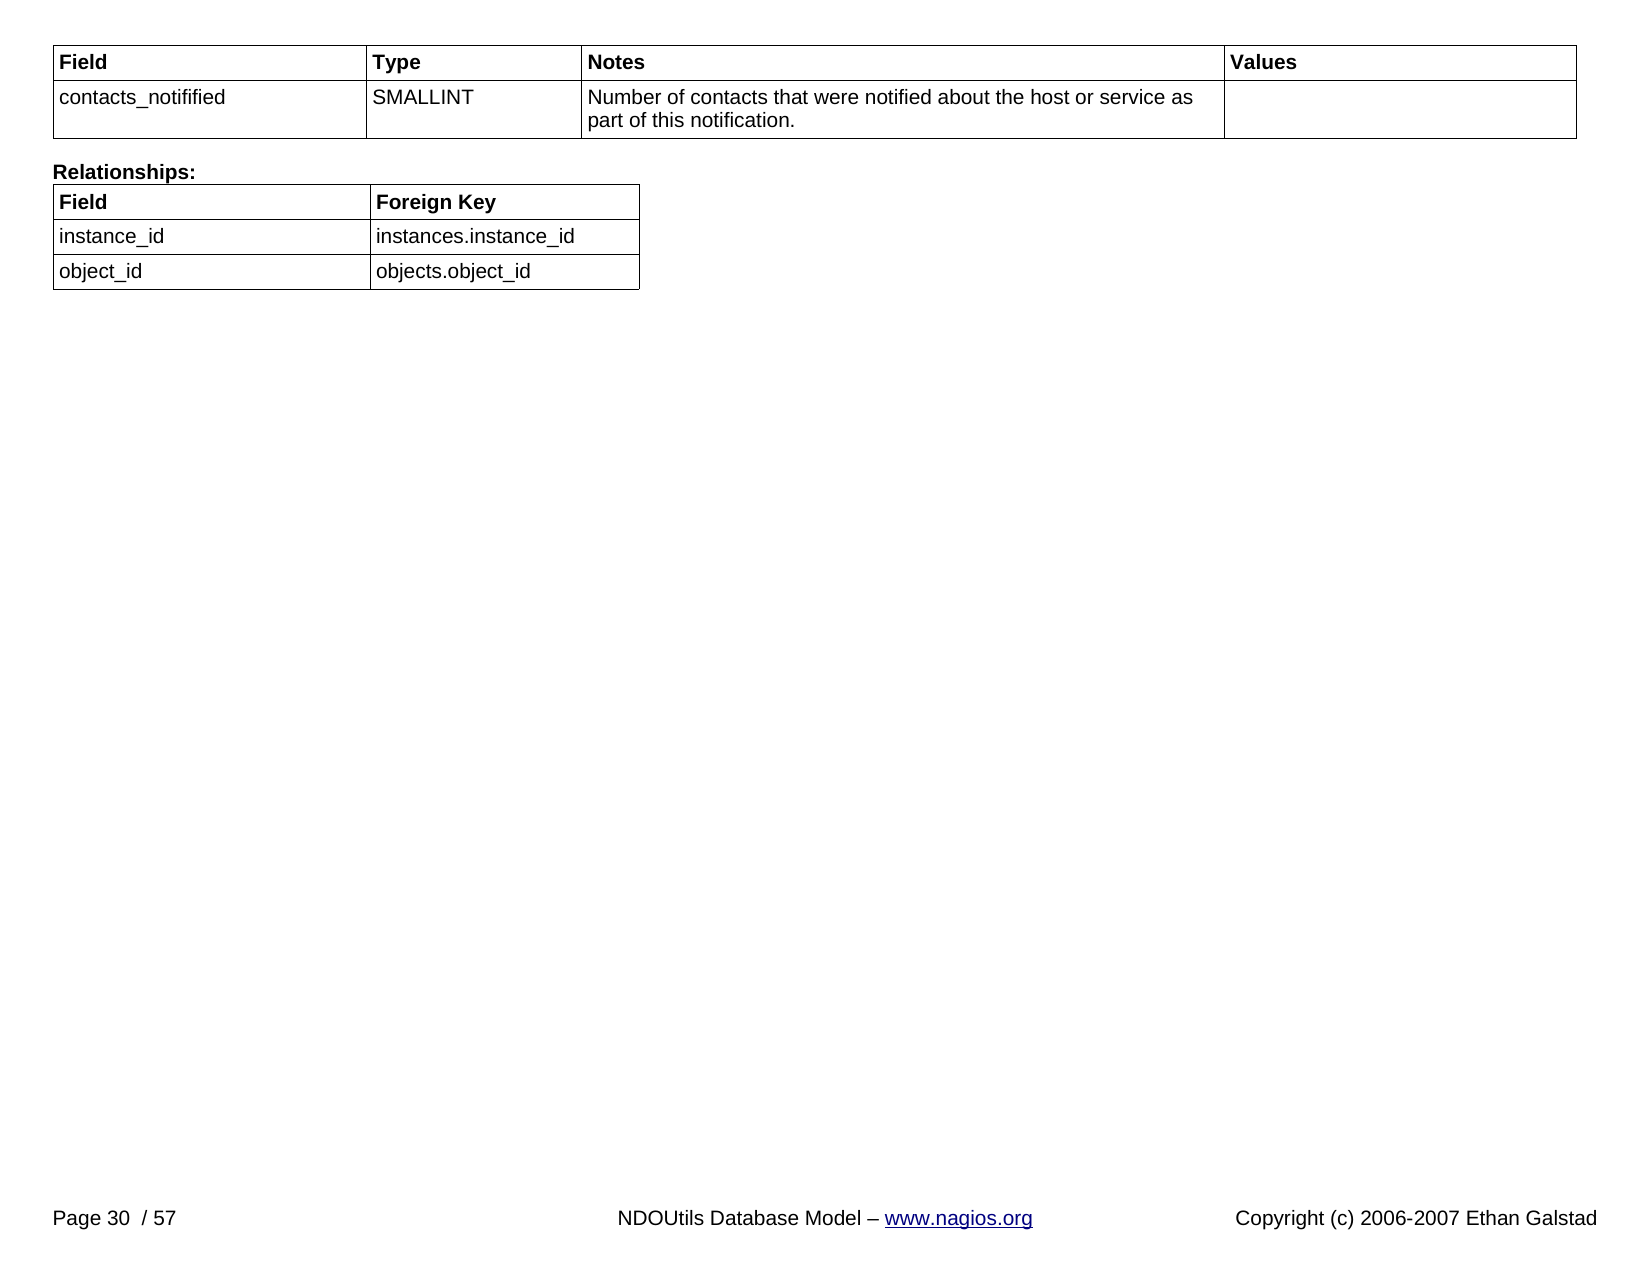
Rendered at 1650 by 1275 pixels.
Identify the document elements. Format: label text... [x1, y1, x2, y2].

table_cell contacts_notifified [54, 81, 366, 138]
table_header Values [1225, 46, 1576, 80]
table_cell instance_id [54, 220, 370, 254]
table_header Type [367, 46, 581, 80]
table_cell instances.instance_id [371, 220, 639, 254]
table_cell objects.object_id [371, 255, 639, 289]
table_cell object_id [54, 255, 370, 289]
table_cell Number of contacts that were notified about the host or service as part of this notification. [582, 81, 1224, 138]
table_header Field [54, 185, 370, 219]
text Relationships: [52, 161, 1597, 184]
table_header Field [54, 46, 366, 80]
table_cell SMALLINT [367, 81, 581, 138]
table_header Foreign Key [371, 185, 639, 219]
table_header Notes [582, 46, 1224, 80]
table_cell [1225, 81, 1576, 138]
